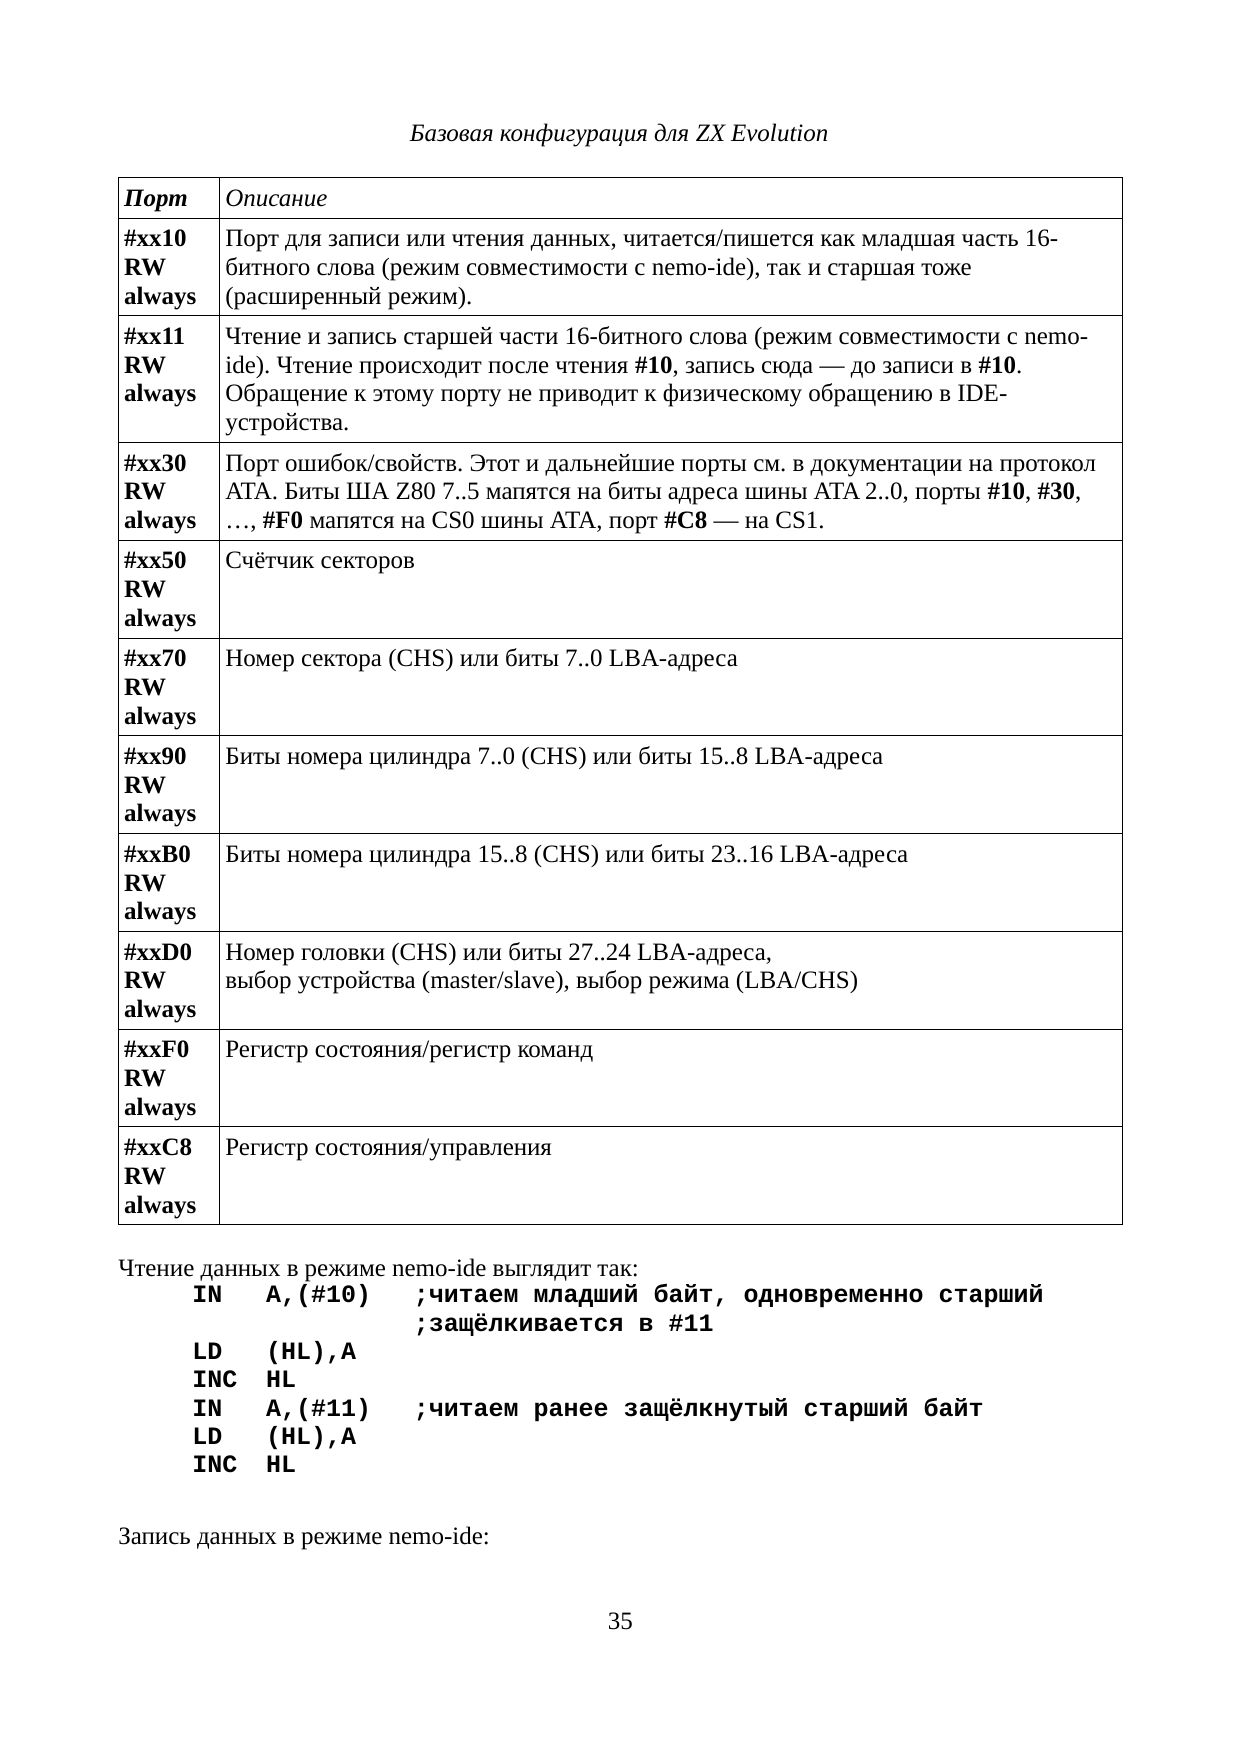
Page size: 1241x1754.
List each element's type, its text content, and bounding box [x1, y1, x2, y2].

table_cell #xxF0 RW always [119, 1030, 219, 1126]
text LD (HL),A [118, 1338, 1122, 1367]
table_header Описание [220, 178, 1122, 217]
table_cell Номер сектора (CHS) или биты 7..0 LBA-адреса [220, 639, 1122, 735]
table_cell #xxD0 RW always [119, 932, 219, 1029]
table_cell #xxB0 RW always [119, 834, 219, 931]
text IN A,(#10) ;читаем младший байт, одновременно старший ;защёлкивается в #11 [118, 1282, 1122, 1338]
table_cell Чтение и запись старшей части 16-битного слова (режим совместимости с nemo-ide). Чтение происходит после чтения #10, запись сюда — до записи в #10. Обращение к этому порту не приводит к физическому обращению в IDE-устройства. [220, 316, 1122, 442]
text IN A,(#11) ;читаем ранее защёлкнутый старший байт [118, 1395, 1122, 1423]
table_cell Счётчик секторов [220, 541, 1122, 637]
table_cell #xx50 RW always [119, 541, 219, 637]
table_cell Биты номера цилиндра 7..0 (CHS) или биты 15..8 LBA-адреса [220, 736, 1122, 833]
table_cell Биты номера цилиндра 15..8 (CHS) или биты 23..16 LBA-адреса [220, 834, 1122, 931]
table_cell #xx30 RW always [119, 443, 219, 539]
text LD (HL),A [118, 1423, 1122, 1452]
table_cell Регистр состояния/управления [220, 1127, 1122, 1224]
table_cell Порт ошибок/свойств. Этот и дальнейшие порты см. в документации на протокол ATA. Биты ША Z80 7..5 мапятся на биты адреса шины ATA 2..0, порты #10, #30, …, #F0 мапятся на CS0 шины ATA, порт #С8 — на CS1. [220, 443, 1122, 539]
table_cell Порт для записи или чтения данных, читается/пишется как младшая часть 16-битного слова (режим совместимости с nemo-ide), так и старшая тоже (расширенный режим). [220, 219, 1122, 315]
text Запись данных в режиме nemo-ide: [118, 1521, 1122, 1550]
table_cell #xx11 RW always [119, 316, 219, 442]
text INC HL [118, 1452, 1122, 1480]
text Чтение данных в режиме nemo-ide выглядит так: [118, 1253, 1122, 1282]
table_cell Регистр состояния/регистр команд [220, 1030, 1122, 1126]
table_cell #xx70 RW always [119, 639, 219, 735]
text INC HL [118, 1367, 1122, 1395]
table_cell Номер головки (CHS) или биты 27..24 LBA-адреса, выбор устройства (master/slave), выбор режима (LBA/CHS) [220, 932, 1122, 1029]
table_cell #xx90 RW always [119, 736, 219, 833]
table_header Порт [119, 178, 219, 217]
table_cell #xx10 RW always [119, 219, 219, 315]
table_cell #xxC8 RW always [119, 1127, 219, 1224]
